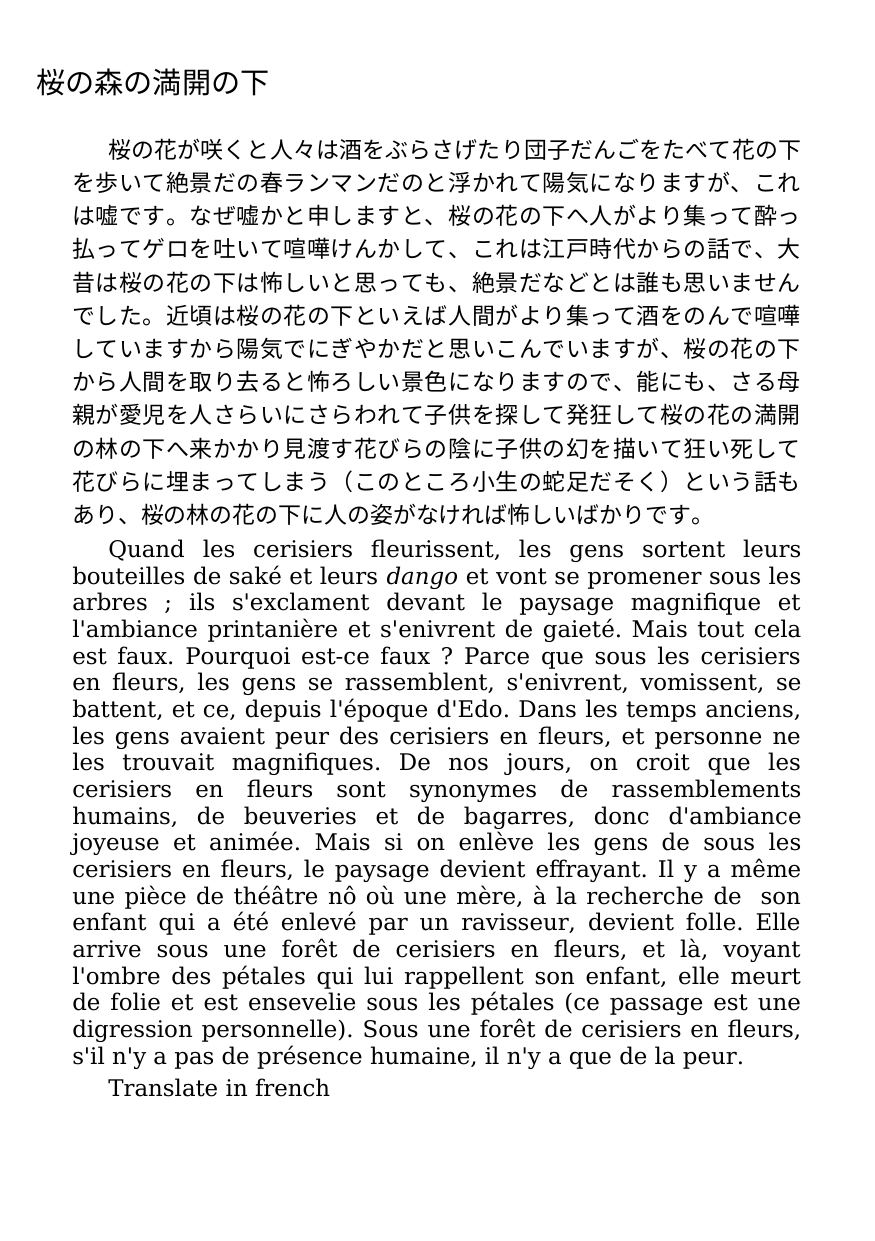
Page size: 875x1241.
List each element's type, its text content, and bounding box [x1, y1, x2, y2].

subtitle 桜の森の満開の下 [36, 60, 838, 102]
text Translate in french [72, 1076, 802, 1102]
text 桜の花が咲くと人々は酒をぶらさげたり団子だんごをたべて花の下を歩いて絶景だの春ランマンだのと浮かれて陽気になりますが、これは嘘です。なぜ嘘かと申しますと、桜の花の下へ人がより集って酔っ払ってゲロを吐いて喧嘩けんかして、これは江戸時代からの話で、大昔は桜の花の下は怖しいと思っても、絶景だなどとは誰も思いませんでした。近頃は桜の花の下といえば人間がより集って酒をのんで喧嘩していますから陽気でにぎやかだと思いこんでいますが、桜の花の下から人間を取り去ると怖ろしい景色になりますので、能にも、さる母親が愛児を人さらいにさらわれて子供を探して発狂して桜の花の満開の林の下へ来かかり見渡す花びらの陰に子供の幻を描いて狂い死して花びらに埋まってしまう（このところ小生の蛇足だそく）という話もあり、桜の林の花の下に人の姿がなければ怖しいばかりです。 [72, 132, 802, 530]
text Quand les cerisiers fleurissent, les gens sortent leurs bouteilles de saké et leurs dango et vont se promener sous les arbres ; ils s'exclament devant le paysage magnifique et l'ambiance printanière et s'enivrent de gaieté. Mais tout cela est faux. Pourquoi est-ce faux ? Parce que sous les cerisiers en fleurs, les gens se rassemblent, s'enivrent, vomissent, se battent, et ce, depuis l'époque d'Edo. Dans les temps anciens, les gens avaient peur des cerisiers en fleurs, et personne ne les trouvait magnifiques. De nos jours, on croit que les cerisiers en fleurs sont synonymes de rassemblements humains, de beuveries et de bagarres, donc d'ambiance joyeuse et animée. Mais si on enlève les gens de sous les cerisiers en fleurs, le paysage devient effrayant. Il y a même une pièce de théâtre nô où une mère, à la recherche de son enfant qui a été enlevé par un ravisseur, devient folle. Elle arrive sous une forêt de cerisiers en fleurs, et là, voyant l'ombre des pétales qui lui rappellent son enfant, elle meurt de folie et est ensevelie sous les pétales (ce passage est une digression personnelle). Sous une forêt de cerisiers en fleurs, s'il n'y a pas de présence humaine, il n'y a que de la peur. [72, 536, 802, 1069]
